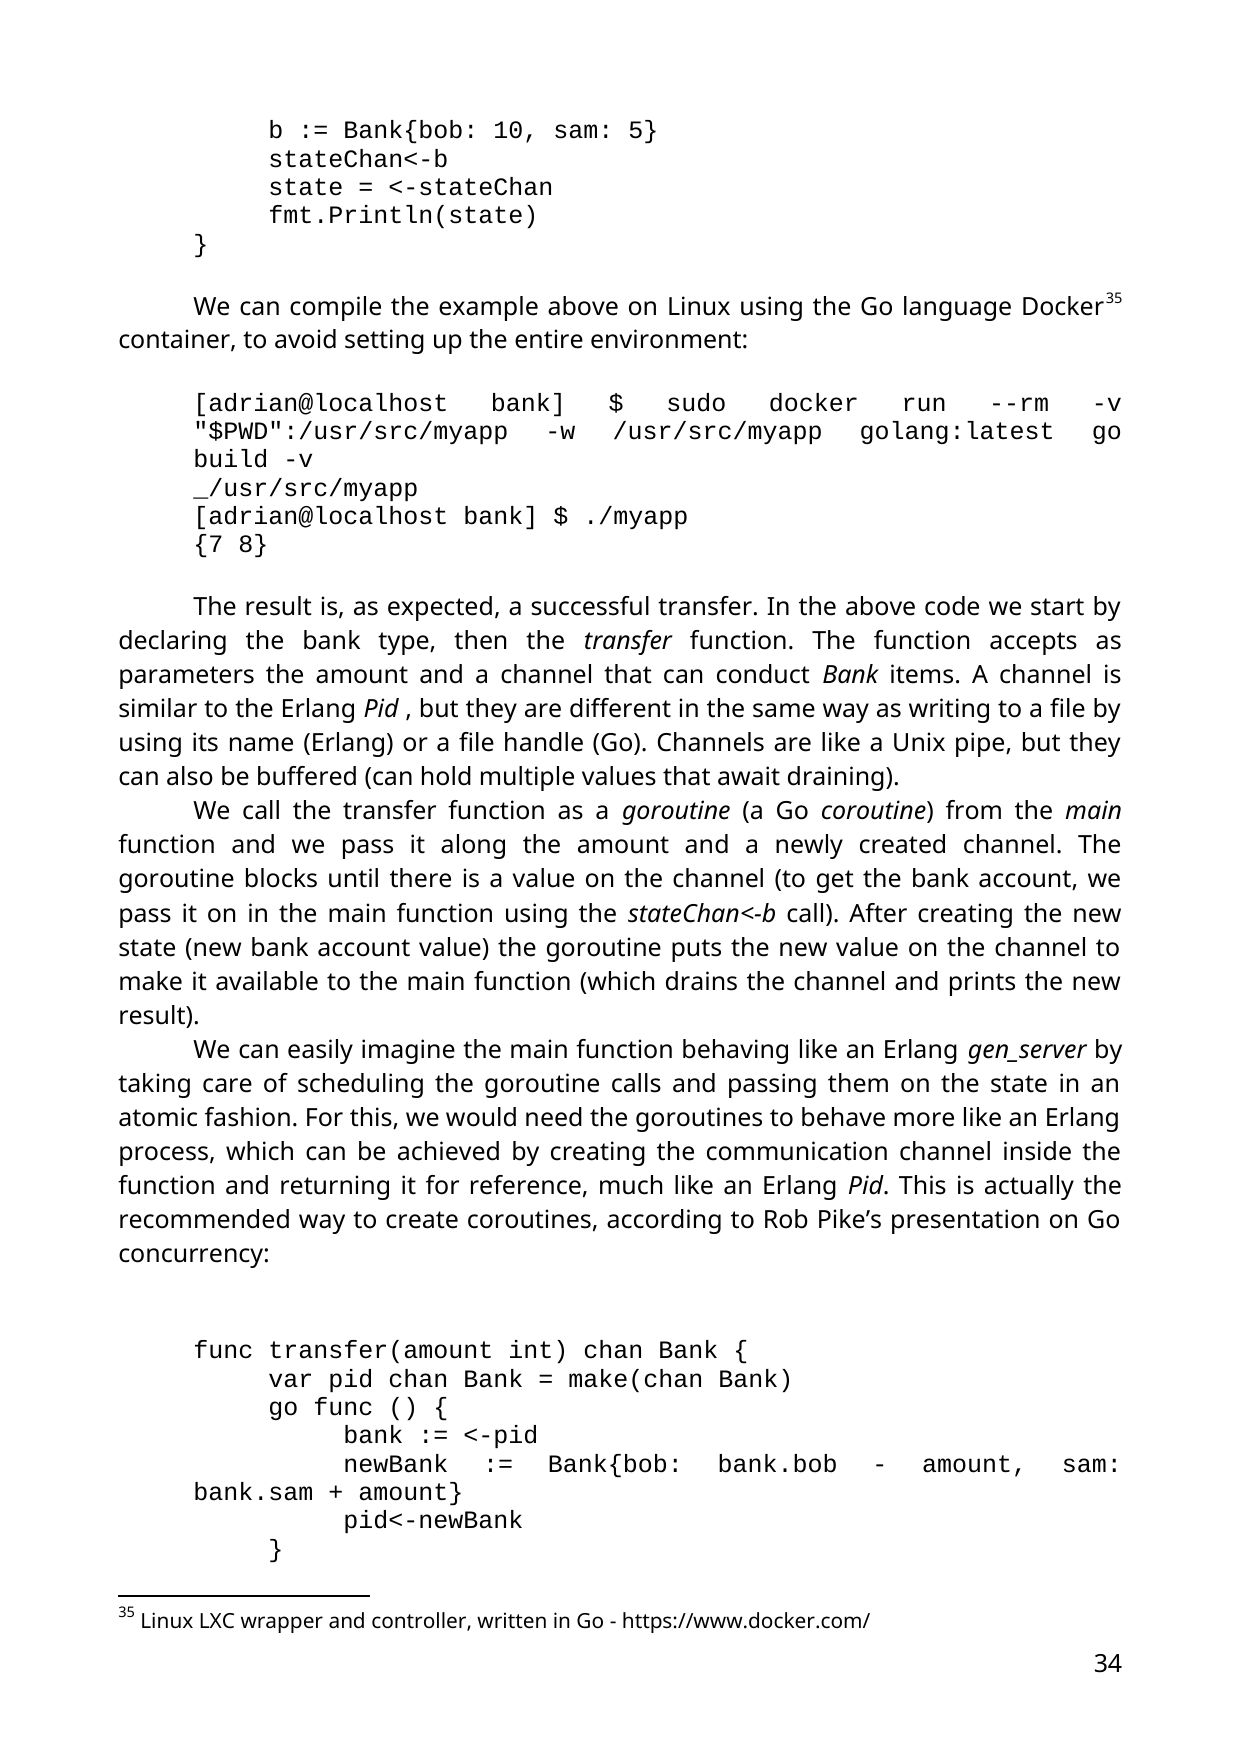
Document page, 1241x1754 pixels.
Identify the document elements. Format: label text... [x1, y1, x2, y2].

text } [193, 231, 1122, 260]
text We call the transfer function as a goroutine (a Go coroutine) from the main function and we pass it along the amount and a newly created channel. The goroutine blocks until there is a value on the channel (to get the bank account, we pass it on in the main function using the stateChan<-b call). After creating the new state (new bank account value) the goroutine puts the new value on the channel to make it available to the main function (which drains the channel and prints the new result). [118, 793, 1122, 1031]
text stateChan<-b [193, 146, 1122, 175]
text b := Bank{bob: 10, sam: 5} [193, 118, 1122, 146]
text We can compile the example above on Linux using the Go language Docker container, to avoid setting up the entire environment: [118, 288, 1122, 356]
text _/usr/src/myapp [193, 475, 1122, 504]
text } [193, 1536, 1122, 1565]
text state = <-stateChan [193, 175, 1122, 203]
text {7 8} [193, 532, 1122, 560]
text The result is, as expected, a successful transfer. In the above code we start by declaring the bank type, then the transfer function. The function accepts as parameters the amount and a channel that can conduct Bank items. A channel is similar to the Erlang Pid , but they are different in the same way as writing to a file by using its name (Erlang) or a file handle (Go). Channels are like a Unix pipe, but they can also be buffered (can hold multiple values that await draining). [118, 589, 1122, 793]
text pid<-newBank [193, 1508, 1122, 1536]
text fmt.Println(state) [193, 203, 1122, 231]
text We can easily imagine the main function behaving like an Erlang gen_server by taking care of scheduling the goroutine calls and passing them on the state in an atomic fashion. For this, we would need the goroutines to behave more like an Erlang process, which can be achieved by creating the communication channel inside the function and returning it for reference, much like an Erlang Pid. This is actually the recommended way to create coroutines, according to Rob Pike’s presentation on Go concurrency: [118, 1031, 1122, 1270]
text [adrian@localhost bank] $ ./myapp [193, 504, 1122, 532]
text go func () { [193, 1395, 1122, 1423]
text func transfer(amount int) chan Bank { [193, 1338, 1122, 1366]
text [adrian@localhost bank] $ sudo docker run --rm -v "$PWD":/usr/src/myapp -w /usr/src/myapp golang:latest go build -v [193, 390, 1122, 475]
text Linux LXC wrapper and controller, written in Go - https://www.docker.com/ [118, 1602, 1122, 1636]
text var pid chan Bank = make(chan Bank) [193, 1366, 1122, 1395]
text newBank := Bank{bob: bank.bob - amount, sam: bank.sam + amount} [193, 1451, 1122, 1508]
text bank := <-pid [193, 1423, 1122, 1451]
